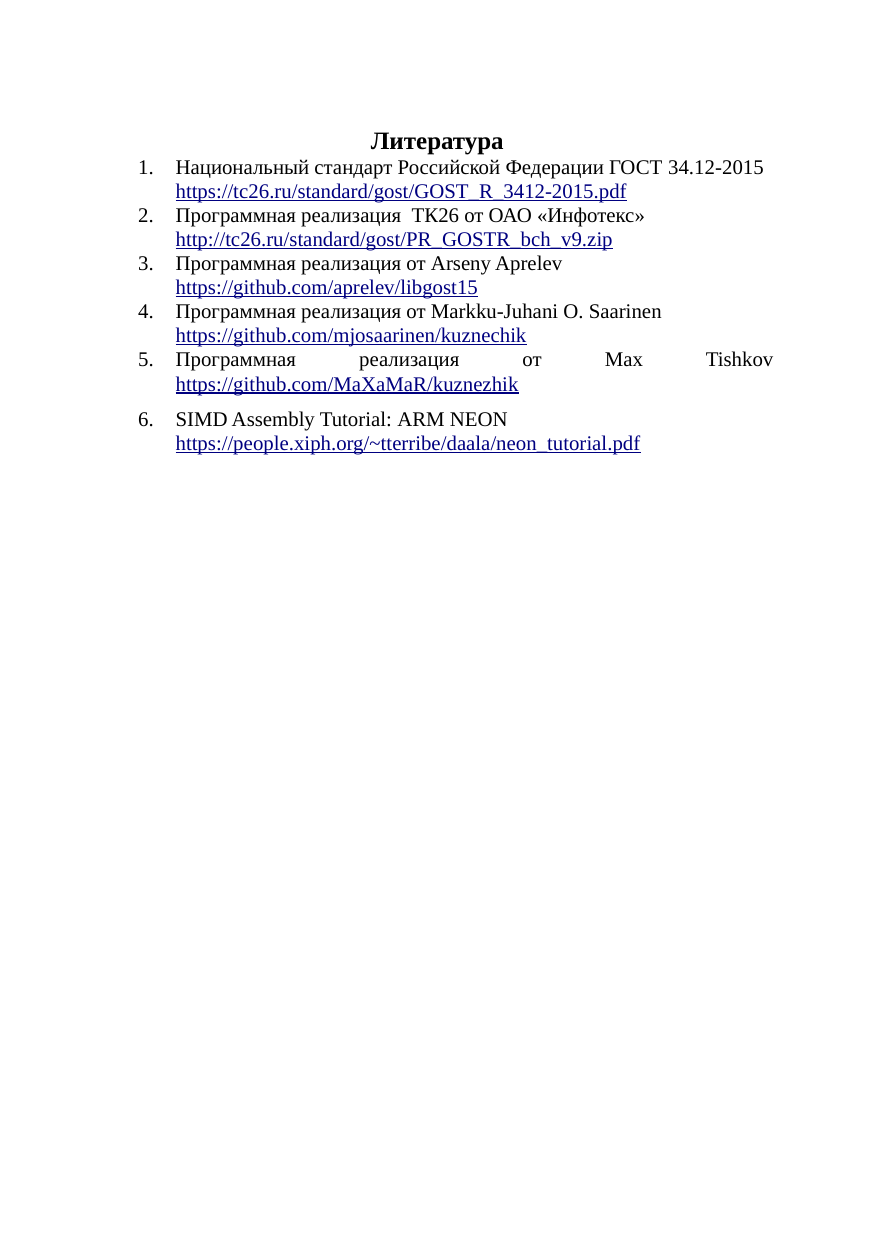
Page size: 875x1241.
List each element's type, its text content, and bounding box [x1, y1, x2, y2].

list Программная реализация от Markku-Juhani O. Saarinen https://github.com/mjosaarinen/kuznechik [138, 299, 774, 347]
list SIMD Assembly Tutorial: ARM NEON https://people.xiph.org/~tterribe/daala/neon_tutorial.pdf [138, 407, 774, 455]
list Программная реализация ТК26 от ОАО «Инфотекс» http://tc26.ru/standard/gost/PR_GOSTR_bch_v9.zip [138, 203, 774, 251]
list Программная реализация от Arseny Aprelev https://github.com/aprelev/libgost15 [138, 251, 774, 299]
subtitle Литература [100, 126, 774, 155]
list Национальный стандарт Российской Федерации ГОСТ 34.12‑2015 https://tc26.ru/standard/gost/GOST_R_3412-2015.pdf [138, 155, 774, 203]
list Программная реализация от Max Tishkov https://github.com/MaXaMaR/kuznezhik [138, 347, 774, 396]
